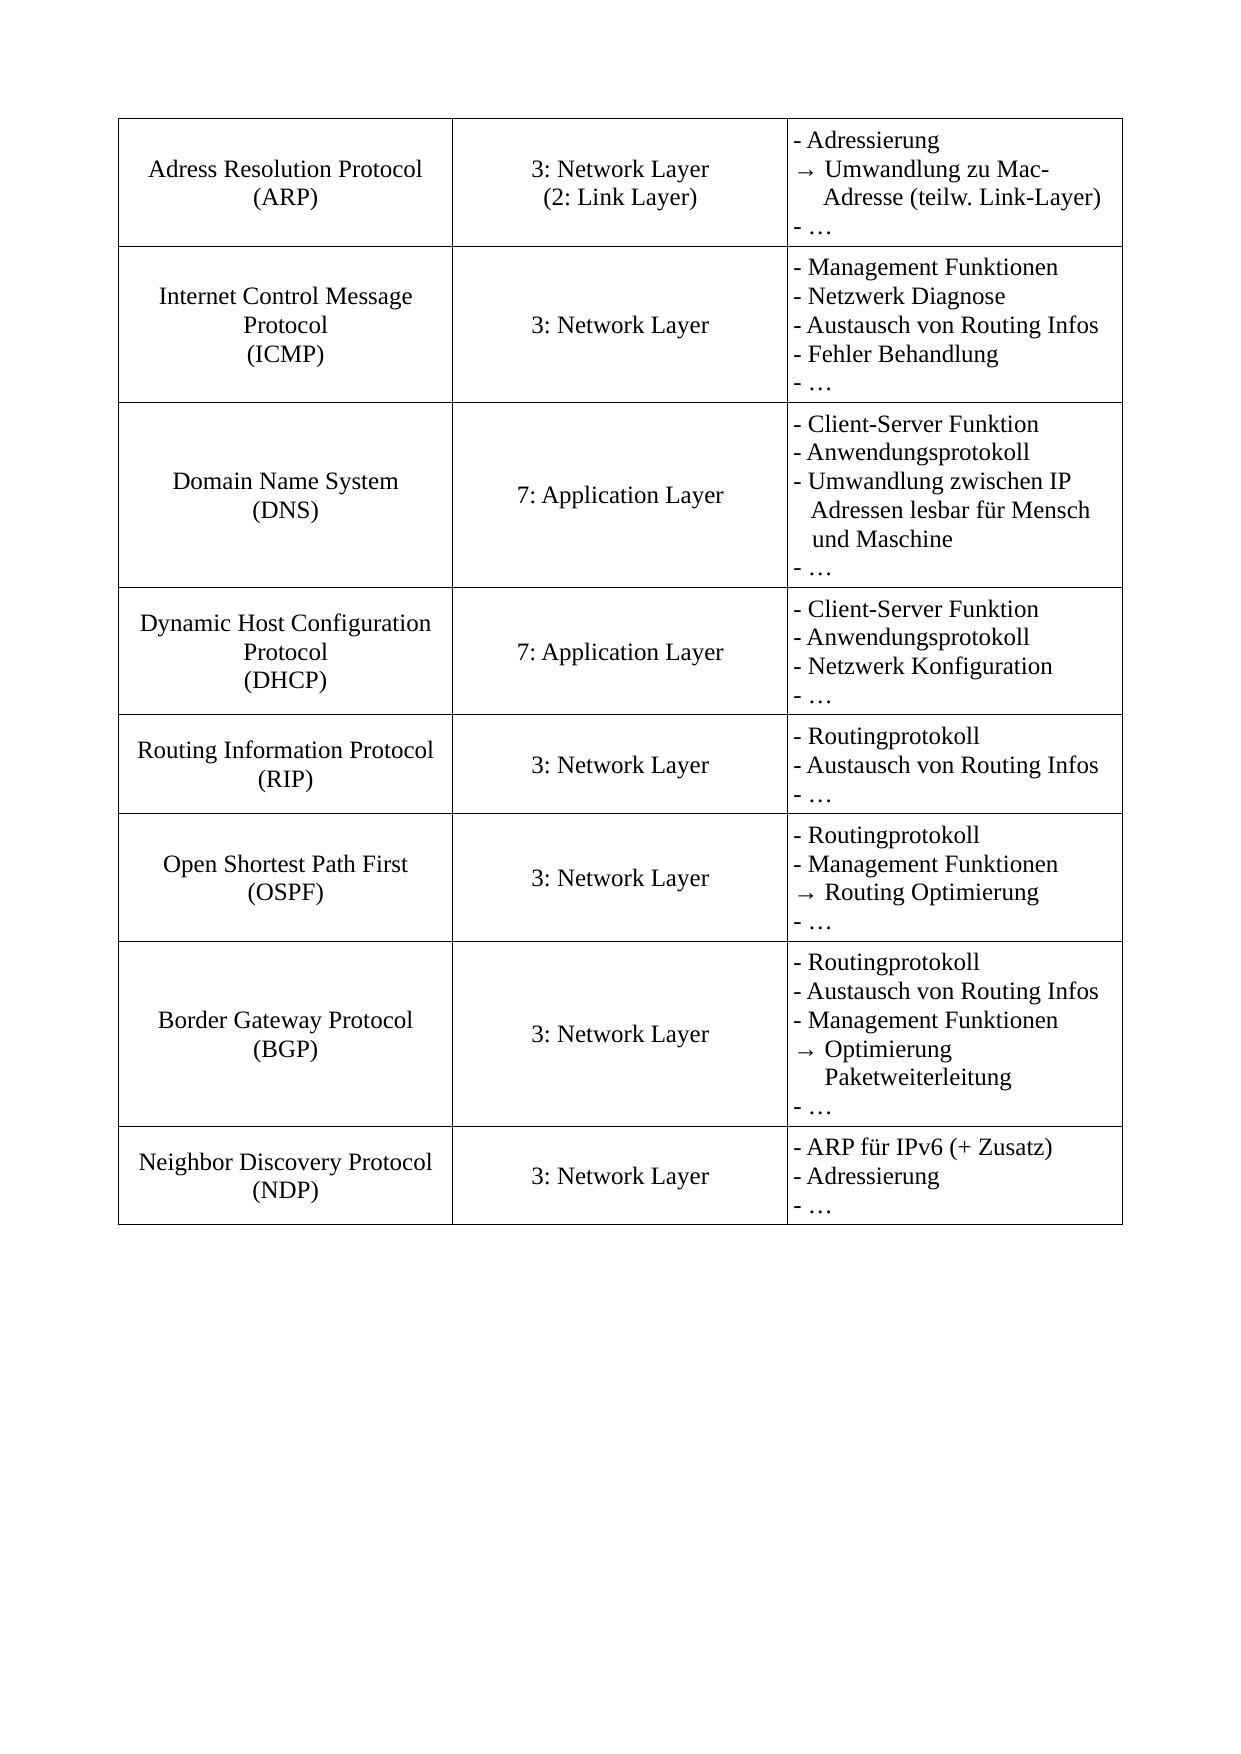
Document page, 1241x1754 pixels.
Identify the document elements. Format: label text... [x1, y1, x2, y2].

table_cell Open Shortest Path First (OSPF) [119, 814, 452, 941]
table_cell Dynamic Host Configuration Protocol (DHCP) [119, 588, 452, 714]
table_cell - Routingprotokoll - Management Funktionen → Routing Optimierung - … [788, 814, 1122, 941]
table_cell Adress Resolution Protocol (ARP) [119, 119, 452, 246]
table_cell - Client-Server Funktion - Anwendungsprotokoll - Netzwerk Konfiguration - … [788, 588, 1122, 714]
table_cell 3: Network Layer [453, 1127, 787, 1224]
table_cell Border Gateway Protocol (BGP) [119, 942, 452, 1126]
table_cell - Routingprotokoll - Austausch von Routing Infos - … [788, 715, 1122, 813]
table_cell 7: Application Layer [453, 403, 787, 587]
table_cell 3: Network Layer [453, 814, 787, 941]
table_cell - Routingprotokoll - Austausch von Routing Infos - Management Funktionen → Optimierung Paketweiterleitung - … [788, 942, 1122, 1126]
table_cell Internet Control Message Protocol (ICMP) [119, 247, 452, 402]
table_cell Routing Information Protocol (RIP) [119, 715, 452, 813]
table_cell 3: Network Layer [453, 247, 787, 402]
table_cell Neighbor Discovery Protocol (NDP) [119, 1127, 452, 1224]
table_cell 7: Application Layer [453, 588, 787, 714]
table_cell Domain Name System (DNS) [119, 403, 452, 587]
table_cell 3: Network Layer [453, 715, 787, 813]
table_cell - Adressierung → Umwandlung zu Mac- Adresse (teilw. Link-Layer) - … [788, 119, 1122, 246]
table_cell 3: Network Layer [453, 942, 787, 1126]
table_cell - Client-Server Funktion - Anwendungsprotokoll - Umwandlung zwischen IP Adressen lesbar für Mensch und Maschine - … [788, 403, 1122, 587]
table_cell 3: Network Layer (2: Link Layer) [453, 119, 787, 246]
table_cell - ARP für IPv6 (+ Zusatz) - Adressierung - … [788, 1127, 1122, 1224]
table_cell - Management Funktionen - Netzwerk Diagnose - Austausch von Routing Infos - Fehler Behandlung - … [788, 247, 1122, 402]
